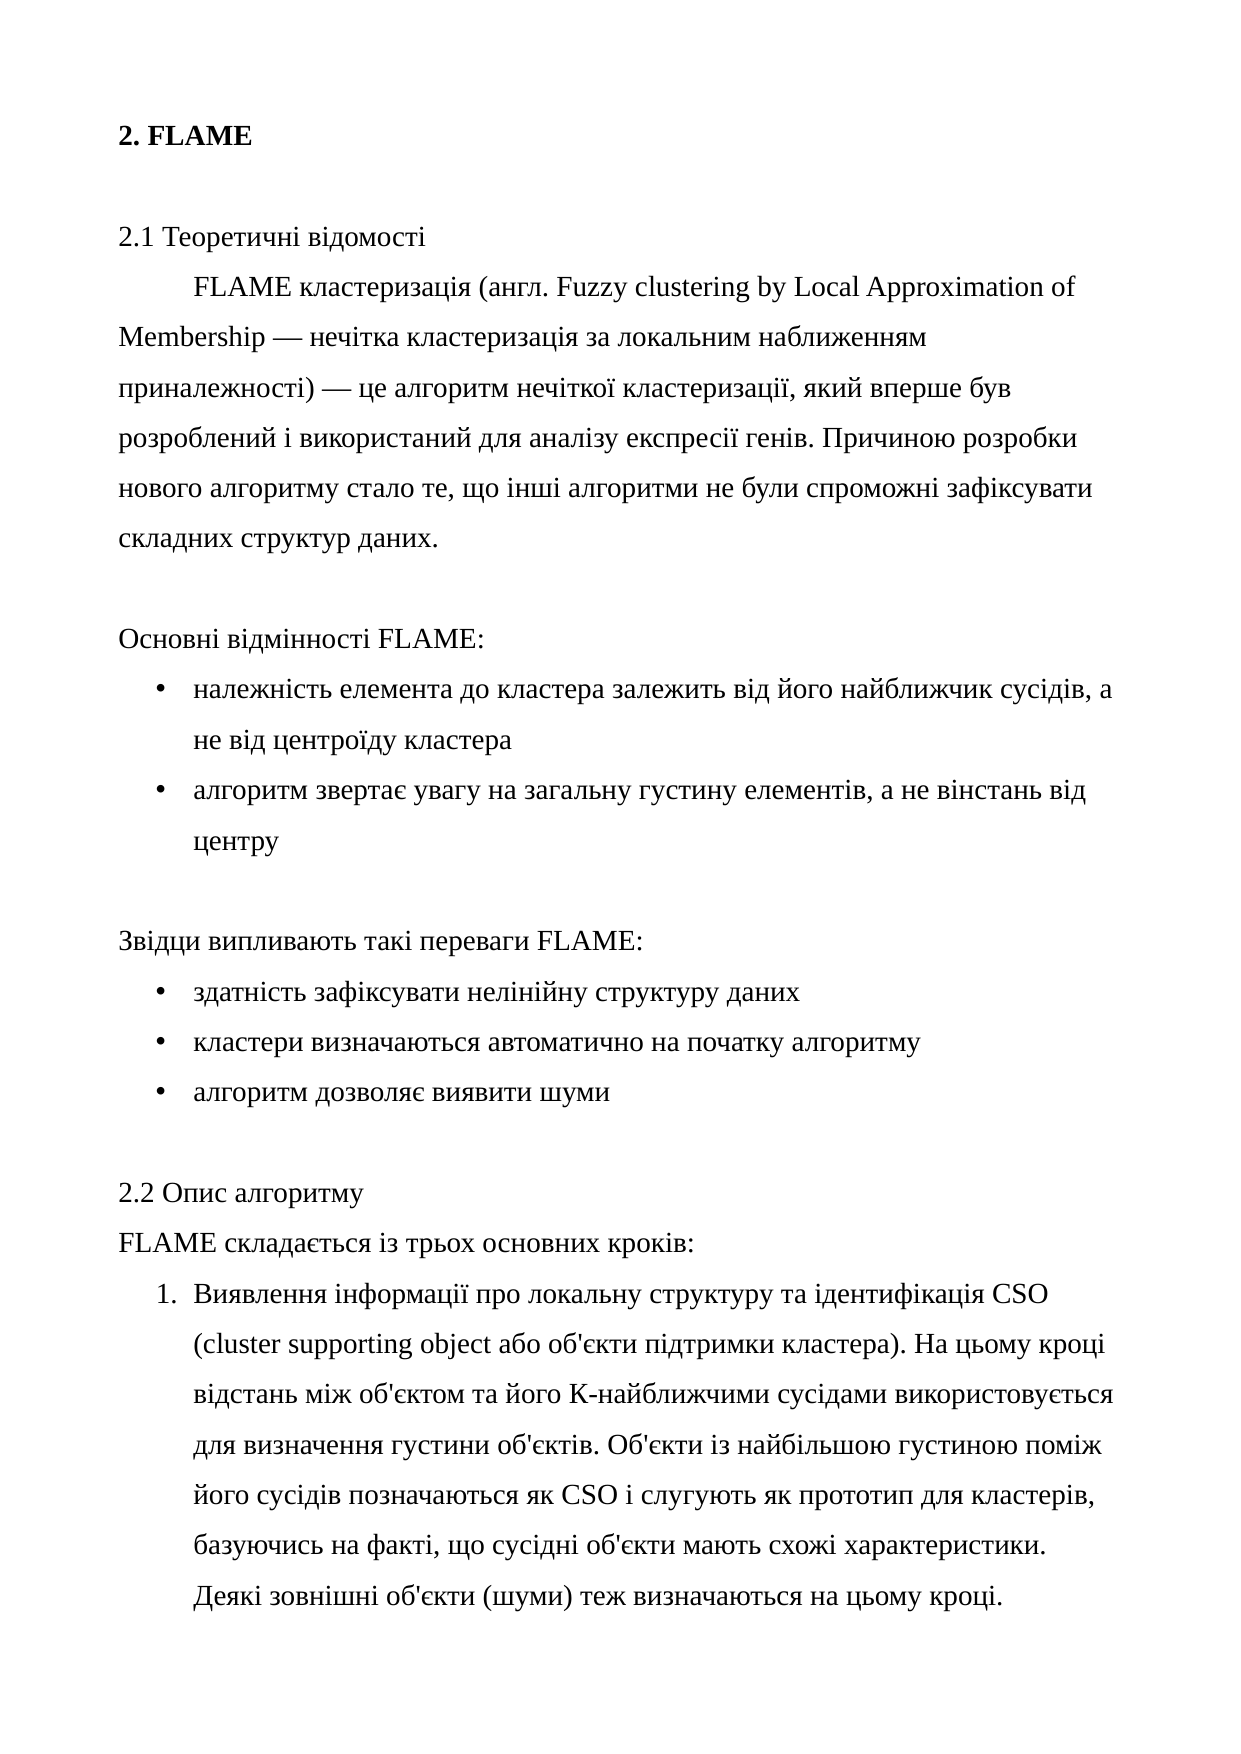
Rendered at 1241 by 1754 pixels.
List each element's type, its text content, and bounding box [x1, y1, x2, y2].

list Виявлення інформації про локальну структуру та ідентифікація CSO (cluster supporting object або об'єкти підтримки кластера). На цьому кроці відстань між об'єктом та його К-найближчими сусідами використовується для визначення густини об'єктів. Об'єкти із найбільшою густиною поміж його сусідів позначаються як CSO і слугують як прототип для кластерів, базуючись на факті, що сусідні об'єкти мають схожі характеристики. Деякі зовнішні об'єкти (шуми) теж визначаються на цьому кроці. [156, 1276, 1122, 1611]
list кластери визначаються автоматично на початку алгоритму [156, 1024, 1122, 1058]
list належність елемента до кластера залежить від його найближчик сусідів, а не від центроїду кластера [156, 672, 1122, 756]
list здатність зафіксувати нелінійну структуру даних [156, 974, 1122, 1007]
text 2.2 Опис алгоритму [118, 1175, 1122, 1209]
list алгоритм звертає увагу на загальну густину елементів, а не вінстань від центру [156, 772, 1122, 856]
list алгоритм дозволяє виявити шуми [156, 1074, 1122, 1108]
text Звідци випливають такі переваги FLAME: [118, 923, 1122, 957]
text 2. FLAME [118, 118, 1122, 152]
text FLAME складається із трьох основних кроків: [118, 1226, 1122, 1259]
text 2.1 Теоретичні відомості [118, 219, 1122, 252]
text Основні відмінності FLAME: [118, 621, 1122, 655]
text FLAME кластеризація (англ. Fuzzy clustering by Local Approximation of Membership — нечітка кластеризація за локальним наближенням приналежності) — це алгоритм нечіткої кластеризації, який вперше був розроблений і використаний для аналізу експресії генів. Причиною розробки нового алгоритму стало те, що інші алгоритми не були спроможні зафіксувати складних структур даних. [118, 269, 1122, 554]
